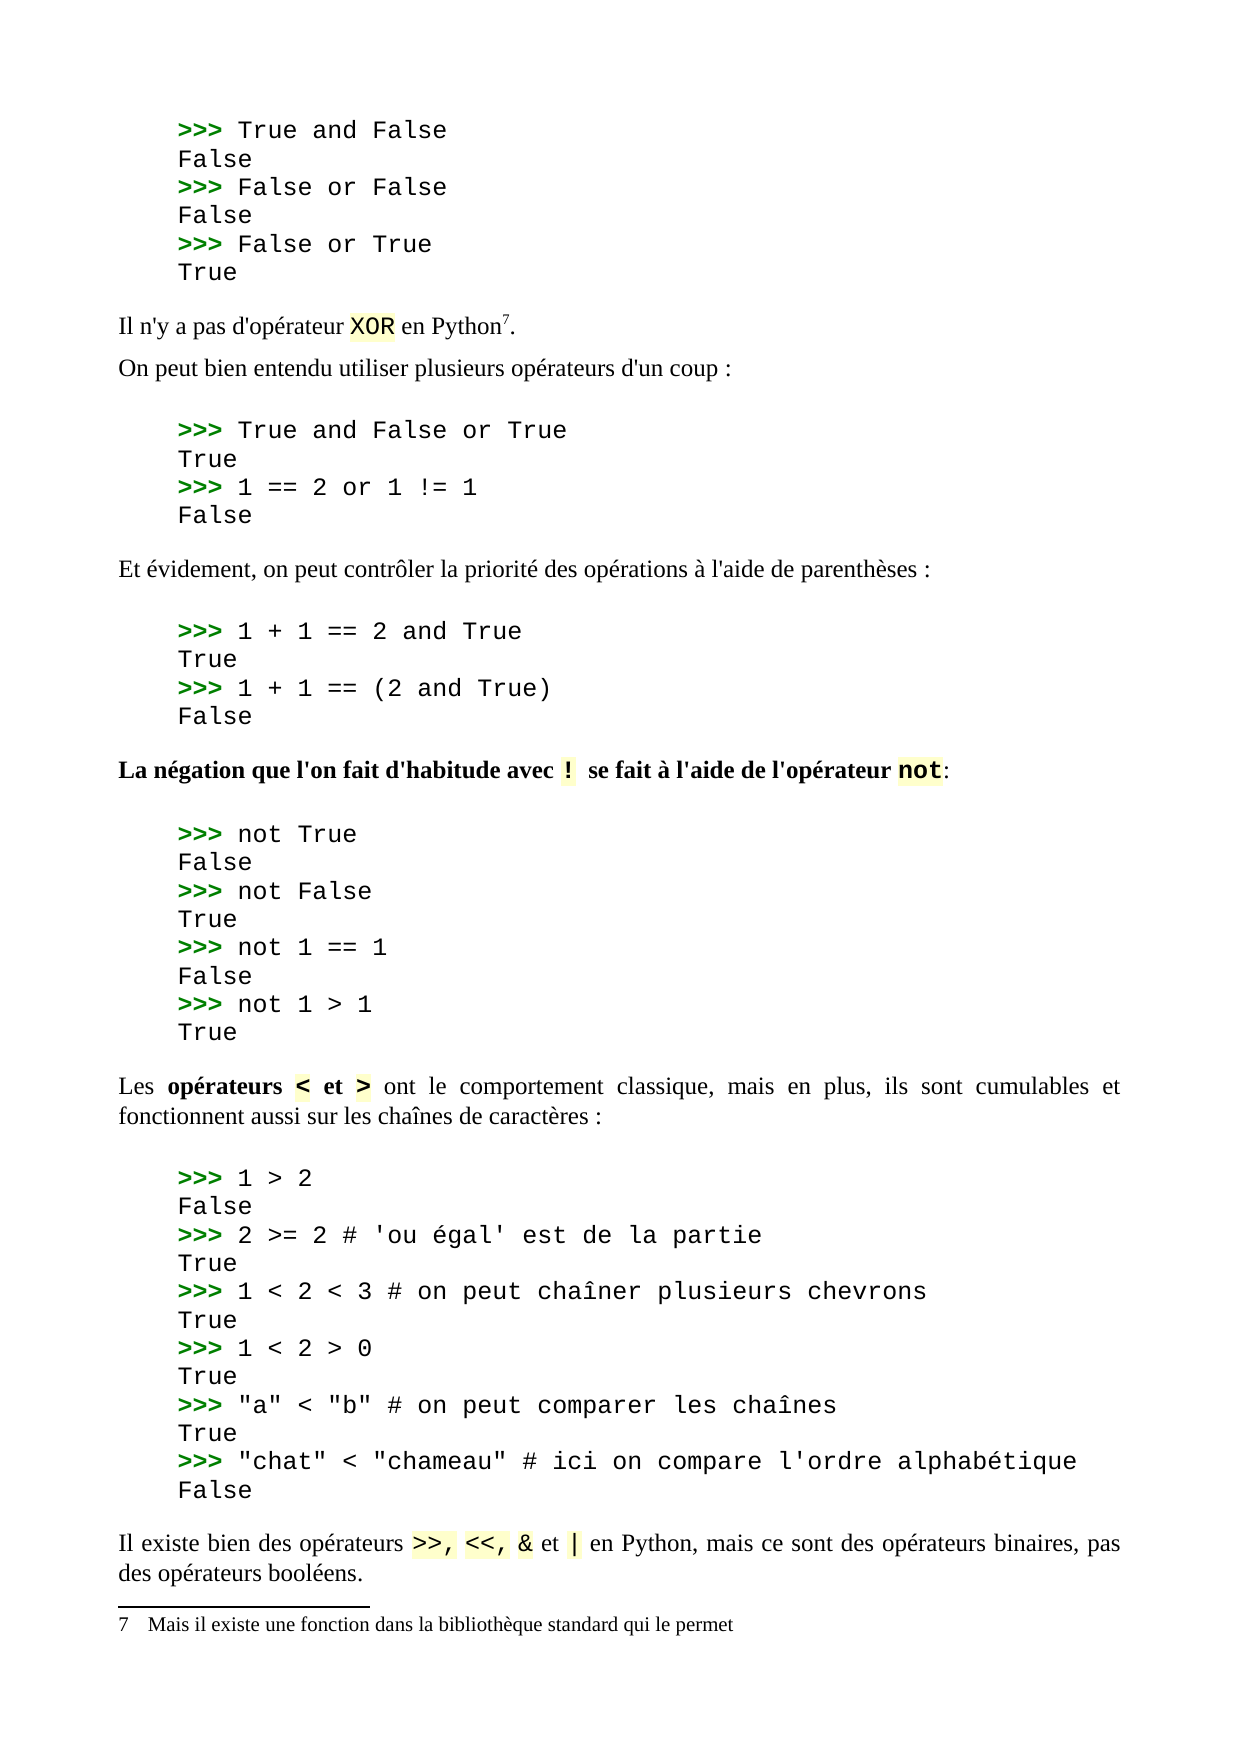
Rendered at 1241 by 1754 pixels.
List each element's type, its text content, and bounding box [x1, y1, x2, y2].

text Mais il existe une fonction dans la bibliothèque standard qui le permet [118, 1613, 1122, 1636]
text >>> True and False False >>> False or False False >>> False or True True [177, 118, 1122, 288]
text >>> 1 > 2 False >>> 2 >= 2 # 'ou égal' est de la partie True >>> 1 < 2 < 3 # on peut chaîner plusieurs chevrons True >>> 1 < 2 > 0 True >>> "a" < "b" # on peut comparer les chaînes True >>> "chat" < "chameau" # ici on compare l'ordre alphabétique False [177, 1166, 1122, 1506]
text Il n'y a pas d'opérateur XOR en Python. [118, 312, 1122, 342]
text Et évidement, on peut contrôler la priorité des opérations à l'aide de parenthèses : [118, 555, 1122, 583]
text Les opérateurs < et > ont le comportement classique, mais en plus, ils sont cumulables et fonctionnent aussi sur les chaînes de caractères : [118, 1072, 1122, 1129]
text La négation que l'on fait d'habitude avec ! se fait à l'aide de l'opérateur not: [118, 756, 1122, 786]
text >>> not True False >>> not False True >>> not 1 == 1 False >>> not 1 > 1 True [177, 822, 1122, 1048]
text Il existe bien des opérateurs >>, <<, & et | en Python, mais ce sont des opérateurs binaires, pas des opérateurs booléens. [118, 1529, 1122, 1587]
text >>> True and False or True True >>> 1 == 2 or 1 != 1 False [177, 418, 1122, 531]
text >>> 1 + 1 == 2 and True True >>> 1 + 1 == (2 and True) False [177, 619, 1122, 732]
text On peut bien entendu utiliser plusieurs opérateurs d'un coup : [118, 354, 1122, 382]
